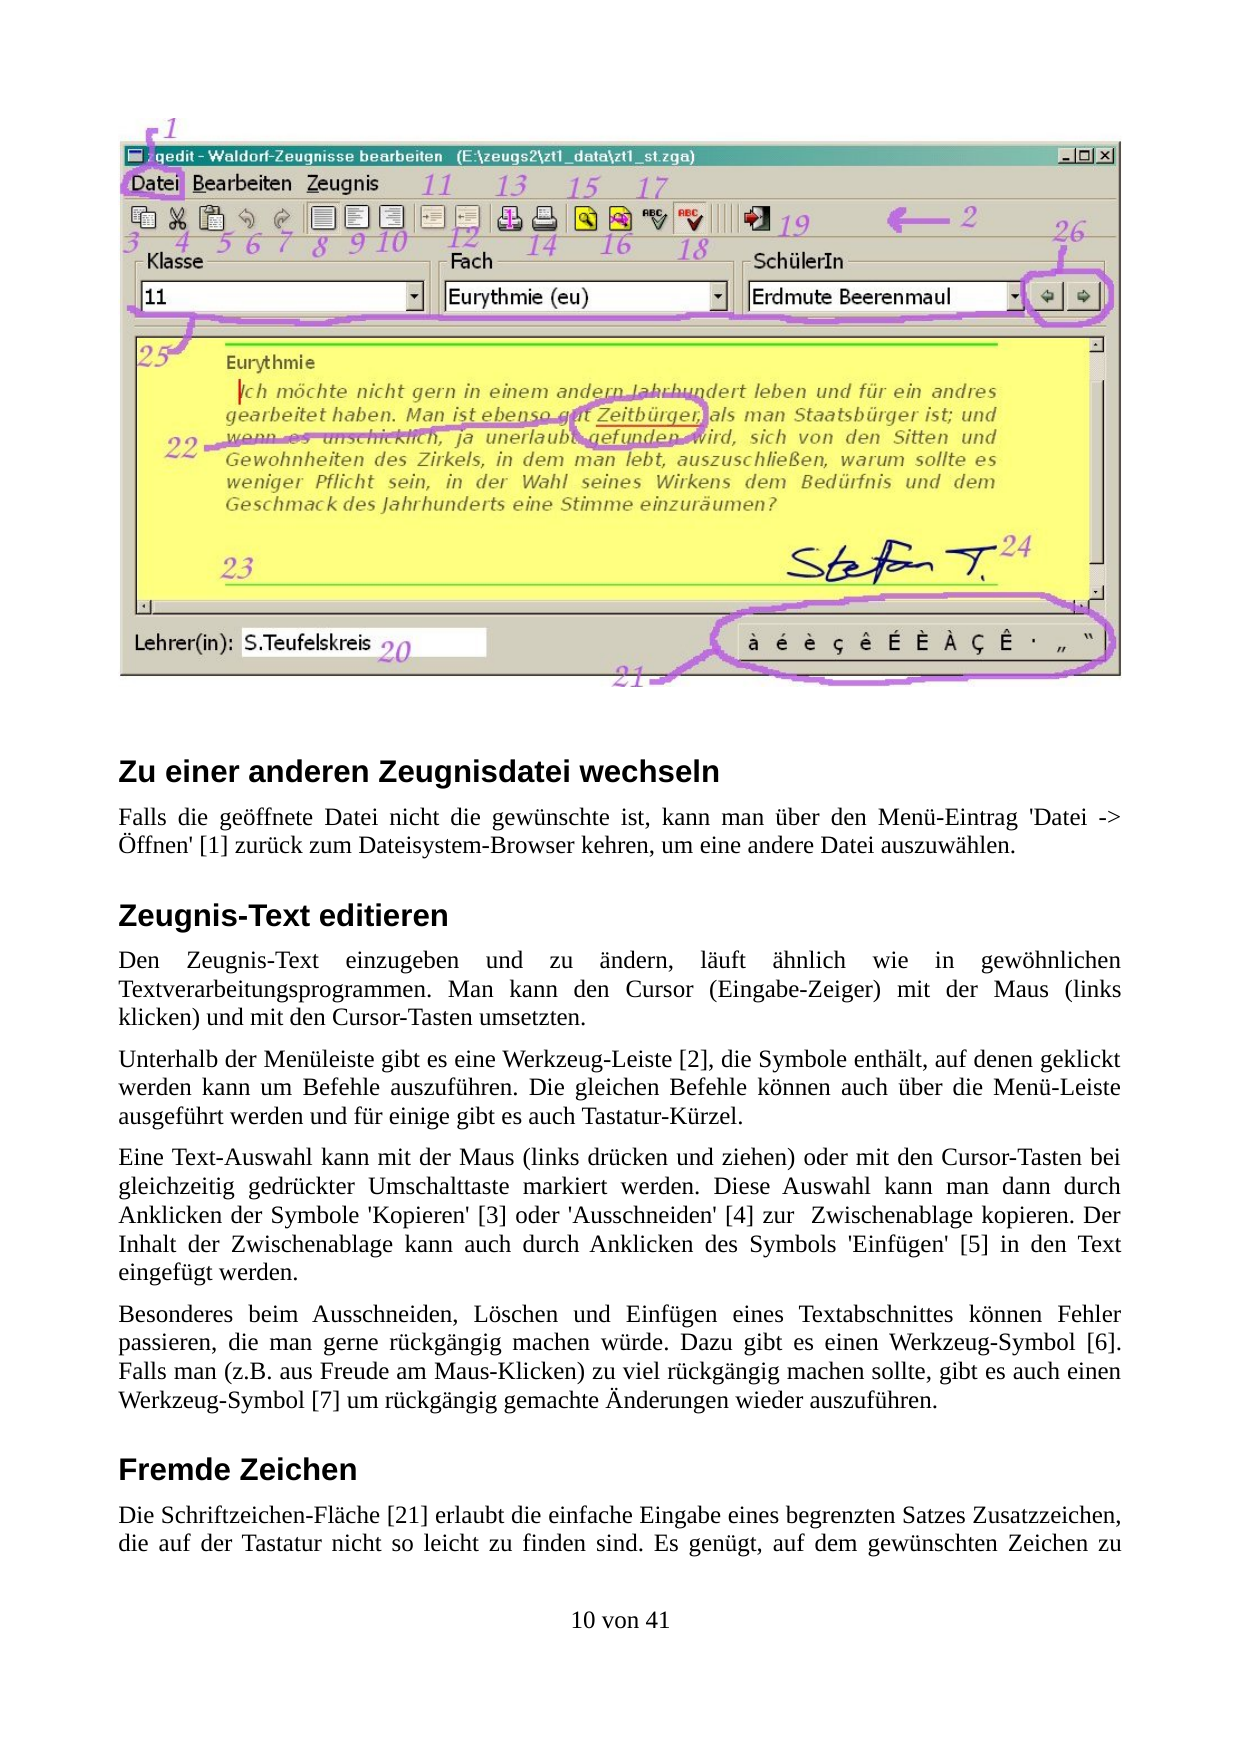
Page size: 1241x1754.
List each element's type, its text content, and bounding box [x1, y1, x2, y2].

text Die Schriftzeichen-Fläche [21] erlaubt die einfache Eingabe eines begrenzten Satzes Zusatzzeichen, die auf der Tastatur nicht so leicht zu finden sind. Es genügt, auf dem gewünschten Zeichen zu [118, 1500, 1122, 1557]
text Den Zeugnis-Text einzugeben und zu ändern, läuft ähnlich wie in gewöhnlichen Textverarbeitungsprogrammen. Man kann den Cursor (Eingabe-Zeiger) mit der Maus (links klicken) und mit den Cursor-Tasten umsetzten. [118, 945, 1122, 1031]
text Besonderes beim Ausschneiden, Löschen und Einfügen eines Textabschnittes können Fehler passieren, die man gerne rückgängig machen würde. Dazu gibt es einen Werkzeug-Symbol [6]. Falls man (z.B. aus Freude am Maus-Klicken) zu viel rückgängig machen sollte, gibt es auch einen Werkzeug-Symbol [7] um rückgängig gemachte Änderungen wieder auszuführen. [118, 1299, 1122, 1414]
subtitle Zu einer anderen Zeugnisdatei wechseln [118, 753, 1122, 789]
text Unterhalb der Menüleiste gibt es eine Werkzeug-Leiste [2], die Symbole enthält, auf denen geklickt werden kann um Befehle auszuführen. Die gleichen Befehle können auch über die Menü-Leiste ausgeführt werden und für einige gibt es auch Tastatur-Kürzel. [118, 1044, 1122, 1130]
text Eine Text-Auswahl kann mit der Maus (links drücken und ziehen) oder mit den Cursor-Tasten bei gleichzeitig gedrückter Umschalttaste markiert werden. Diese Auswahl kann man dann durch Anklicken der Symbole 'Kopieren' [3] oder 'Ausschneiden' [4] zur Zwischenablage kopieren. Der Inhalt der Zwischenablage kann auch durch Anklicken des Symbols 'Einfügen' [5] in den Text eingefügt werden. [118, 1142, 1122, 1286]
subtitle Fremde Zeichen [118, 1451, 1122, 1487]
picture [118, 118, 1123, 687]
text Falls die geöffnete Datei nicht die gewünschte ist, kann man über den Menü-Eintrag 'Datei -> Öffnen' [1] zurück zum Dateisystem-Browser kehren, um eine andere Datei auszuwählen. [118, 802, 1122, 859]
subtitle Zeugnis-Text editieren [118, 897, 1122, 932]
